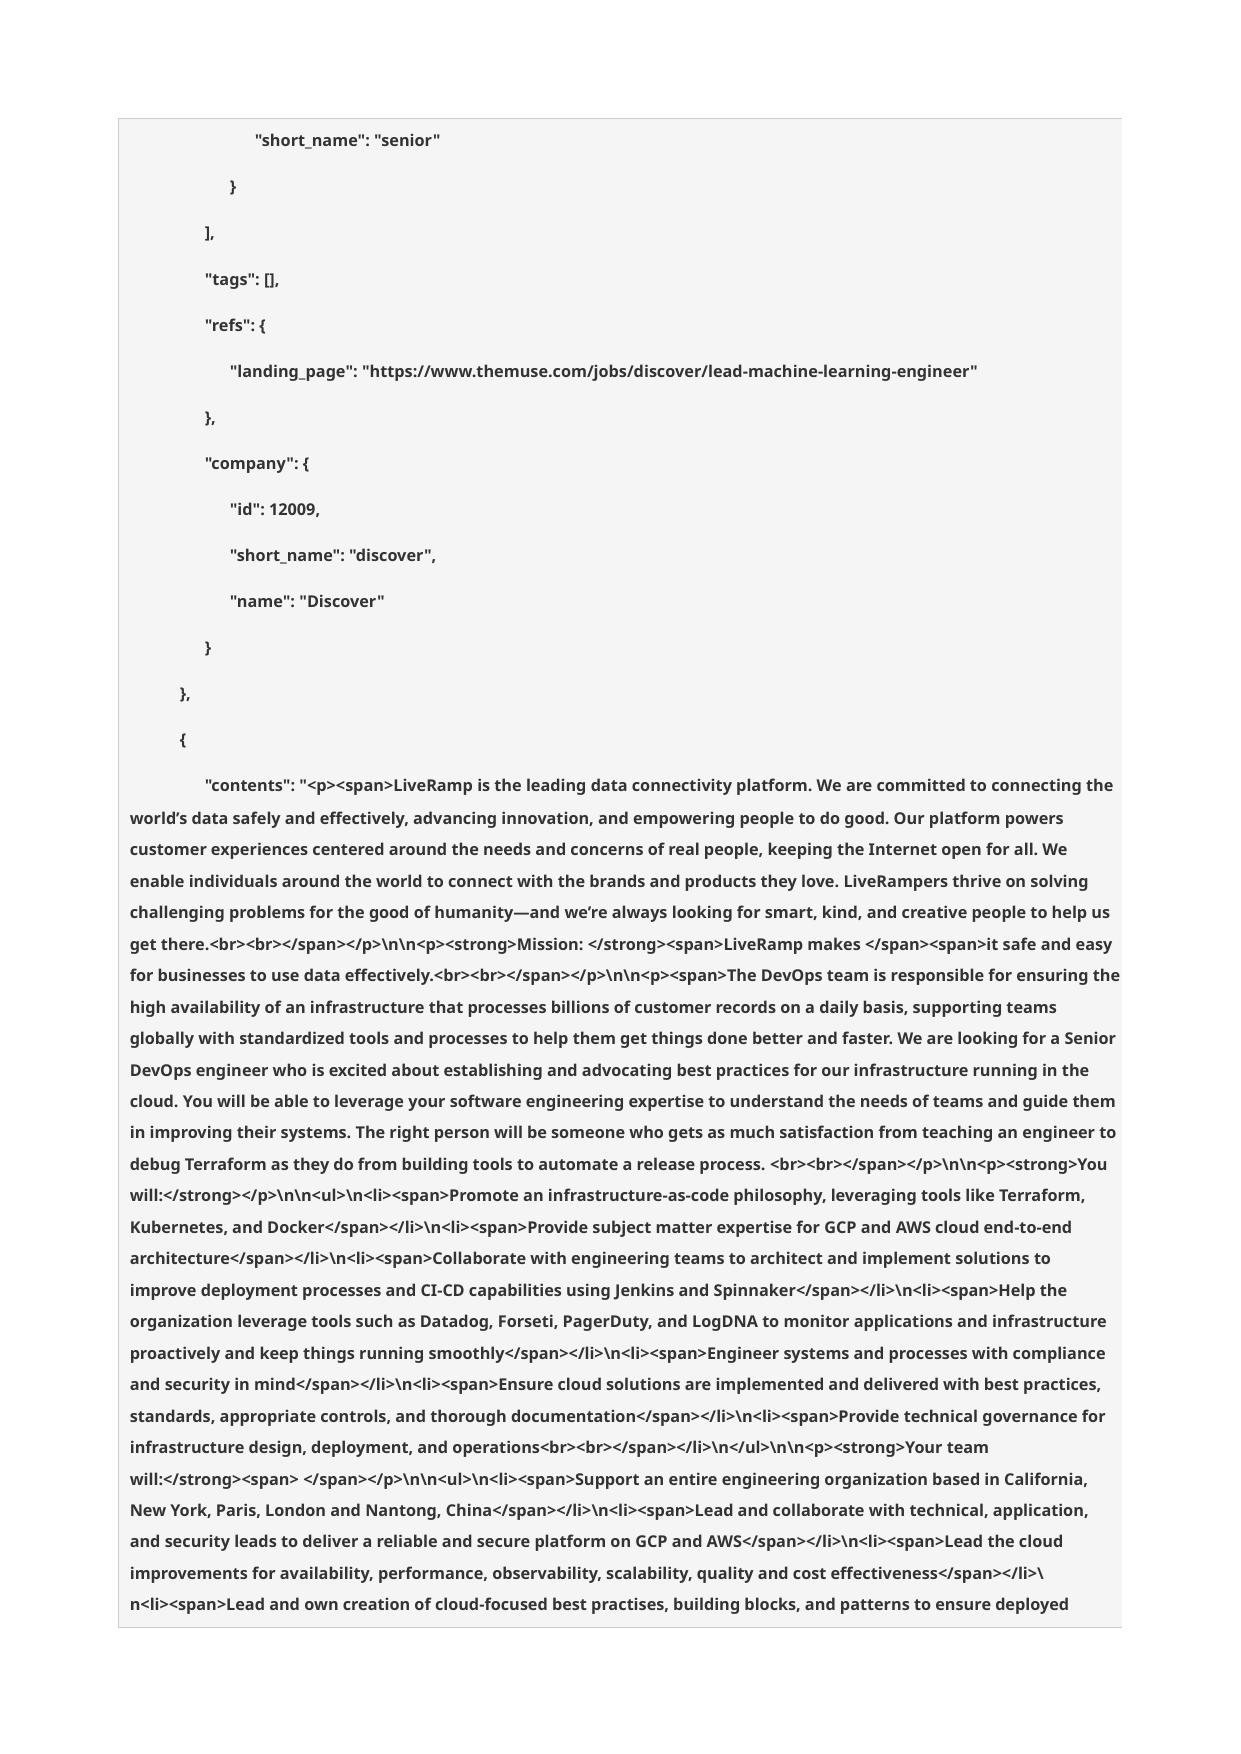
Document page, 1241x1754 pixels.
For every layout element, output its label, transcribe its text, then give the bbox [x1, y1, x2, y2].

list "id": 12009, [119, 486, 1122, 521]
list "refs": { [119, 302, 1122, 337]
list ], [119, 210, 1122, 245]
list "contents": "<p><span>LiveRamp is the leading data connectivity platform. We are committed to connecting the world’s data safely and effectively, advancing innovation, and empowering people to do good. Our platform powers customer experiences centered around the needs and concerns of real people, keeping the Internet open for all. We enable individuals around the world to connect with the brands and products they love. LiveRampers thrive on solving challenging problems for the good of humanity—and we’re always looking for smart, kind, and creative people to help us get there.<br><br></span></p>\n\n<p><strong>Mission: </strong><span>LiveRamp makes </span><span>it safe and easy for businesses to use data effectively.<br><br></span></p>\n\n<p><span>The DevOps team is responsible for ensuring the high availability of an infrastructure that processes billions of customer records on a daily basis, supporting teams globally with standardized tools and processes to help them get things done better and faster. We are looking for a Senior DevOps engineer who is excited about establishing and advocating best practices for our infrastructure running in the cloud. You will be able to leverage your software engineering expertise to understand the needs of teams and guide them in improving their systems. The right person will be someone who gets as much satisfaction from teaching an engineer to debug Terraform as they do from building tools to automate a release process. <br><br></span></p>\n\n<p><strong>You will:</strong></p>\n\n<ul>\n<li><span>Promote an infrastructure-as-code philosophy, leveraging tools like Terraform, Kubernetes, and Docker</span></li>\n<li><span>Provide subject matter expertise for GCP and AWS cloud end-to-end architecture</span></li>\n<li><span>Collaborate with engineering teams to architect and implement solutions to improve deployment processes and CI-CD capabilities using Jenkins and Spinnaker</span></li>\n<li><span>Help the organization leverage tools such as Datadog, Forseti, PagerDuty, and LogDNA to monitor applications and infrastructure proactively and keep things running smoothly</span></li>\n<li><span>Engineer systems and processes with compliance and security in mind</span></li>\n<li><span>Ensure cloud solutions are implemented and delivered with best practices, standards, appropriate controls, and thorough documentation</span></li>\n<li><span>Provide technical governance for infrastructure design, deployment, and operations<br><br></span></li>\n</ul>\n\n<p><strong>Your team will:</strong><span> </span></p>\n\n<ul>\n<li><span>Support an entire engineering organization based in California, New York, Paris, London and Nantong, China</span></li>\n<li><span>Lead and collaborate with technical, application, and security leads to deliver a reliable and secure platform on GCP and AWS</span></li>\n<li><span>Lead the cloud improvements for availability, performance, observability, scalability, quality and cost effectiveness</span></li>\n<li><span>Lead and own creation of cloud-focused best practises, building blocks, and patterns to ensure deployed [119, 763, 1122, 1627]
list } [119, 164, 1122, 199]
list }, [119, 394, 1122, 429]
list } [119, 624, 1122, 659]
list }, [119, 671, 1122, 706]
list "landing_page": "https://www.themuse.com/jobs/discover/lead-machine-learning-engineer" [119, 348, 1122, 383]
list "short_name": "senior" [119, 119, 1122, 153]
list "name": "Discover" [119, 578, 1122, 613]
list "short_name": "discover", [119, 532, 1122, 567]
list "company": { [119, 440, 1122, 475]
list "tags": [], [119, 256, 1122, 291]
list { [119, 717, 1122, 752]
